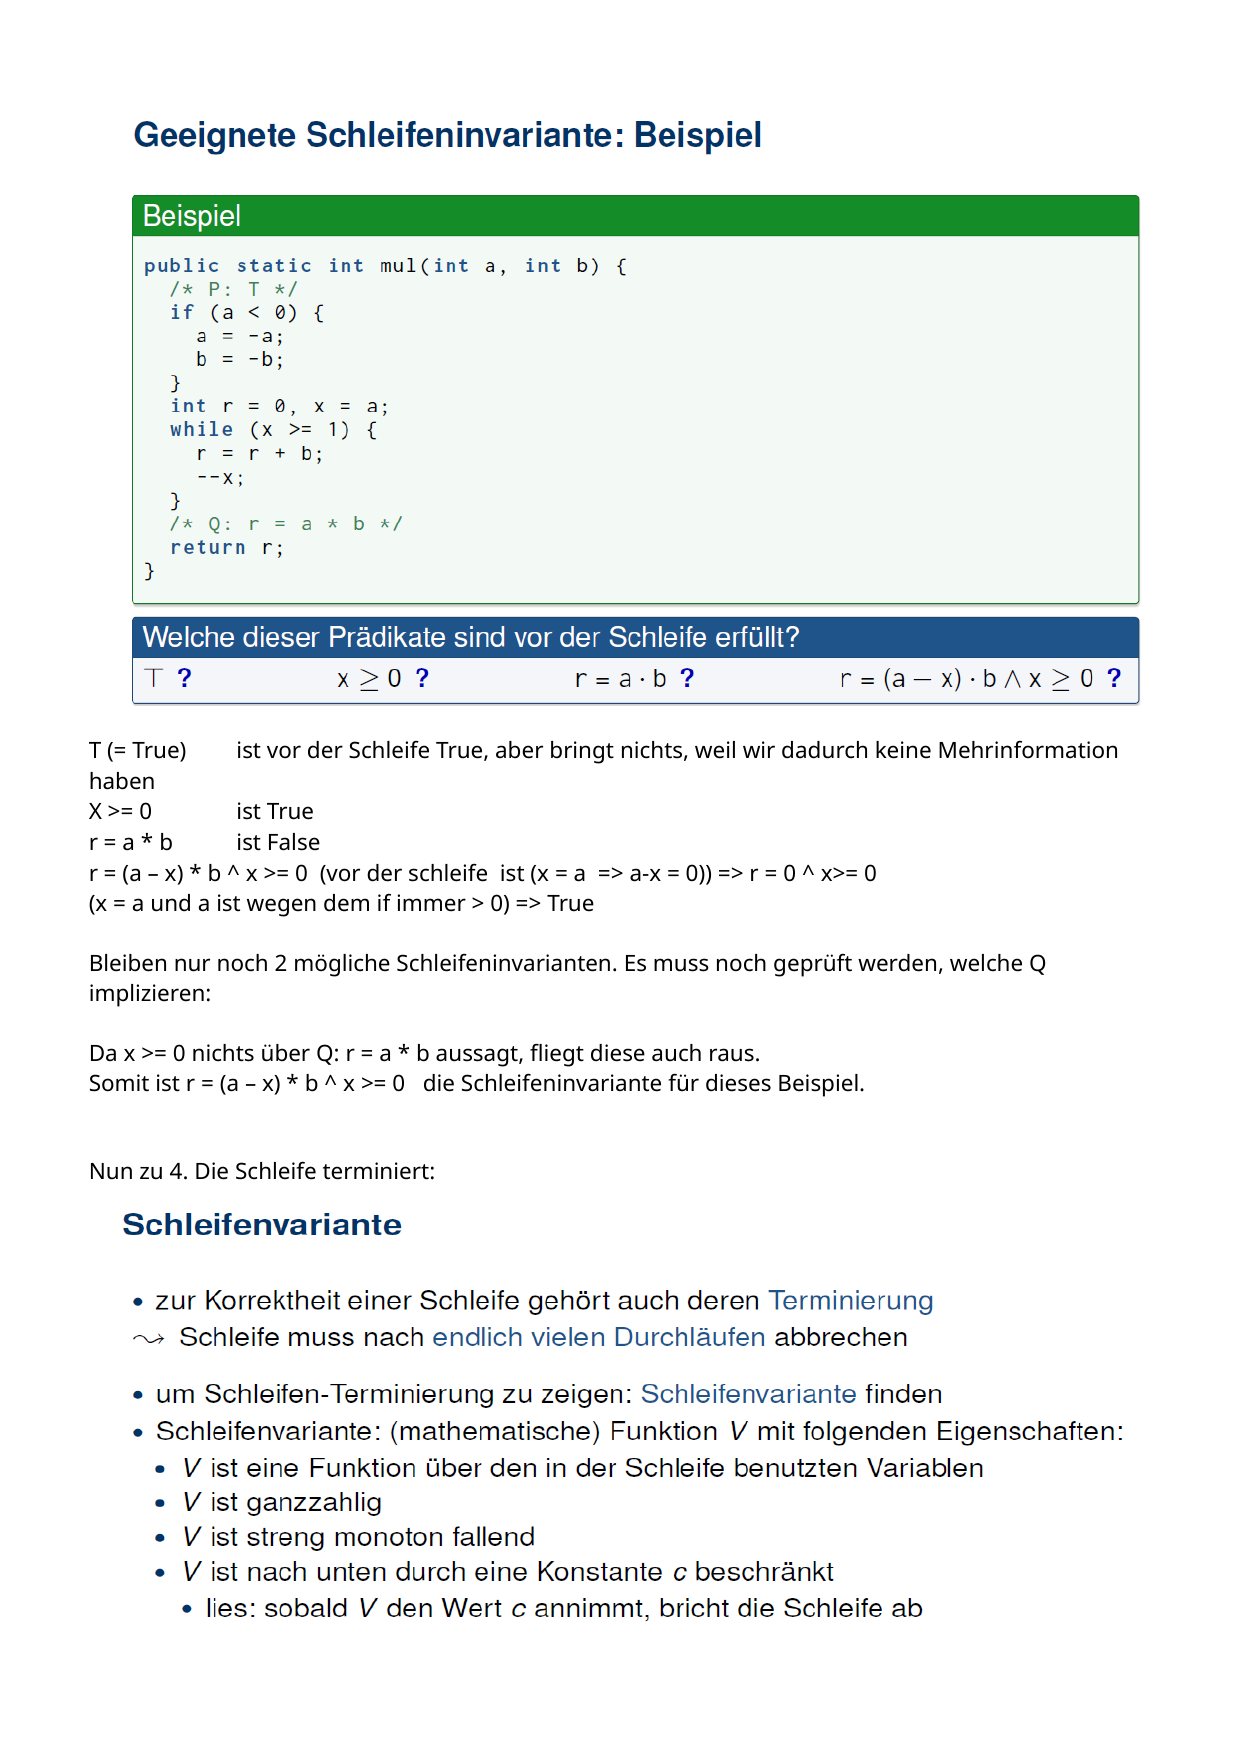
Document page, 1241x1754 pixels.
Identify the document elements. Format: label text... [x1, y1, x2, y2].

text T (= True) ist vor der Schleife True, aber bringt nichts, weil wir dadurch keine Mehrinformation haben [88, 734, 1152, 796]
picture [98, 118, 1162, 706]
text r = a * b ist False [88, 826, 1152, 857]
text Da x >= 0 nichts über Q: r = a * b aussagt, fliegt diese auch raus. [88, 1037, 1152, 1067]
text Bleiben nur noch 2 mögliche Schleifeninvarianten. Es muss noch geprüft werden, welche Q implizieren: [88, 947, 1152, 1008]
text (x = a und a ist wegen dem if immer > 0) => True [88, 887, 1152, 918]
text X >= 0 ist True [88, 796, 1152, 826]
text Somit ist r = (a – x) * b ^ x >= 0 die Schleifeninvariante für dieses Beispiel. [88, 1067, 1152, 1098]
picture [82, 1187, 1145, 1697]
text Nun zu 4. Die Schleife terminiert: [88, 1156, 1152, 1186]
text r = (a – x) * b ^ x >= 0 (vor der schleife ist (x = a => a-x = 0)) => r = 0 ^ x>= 0 [88, 857, 1152, 887]
